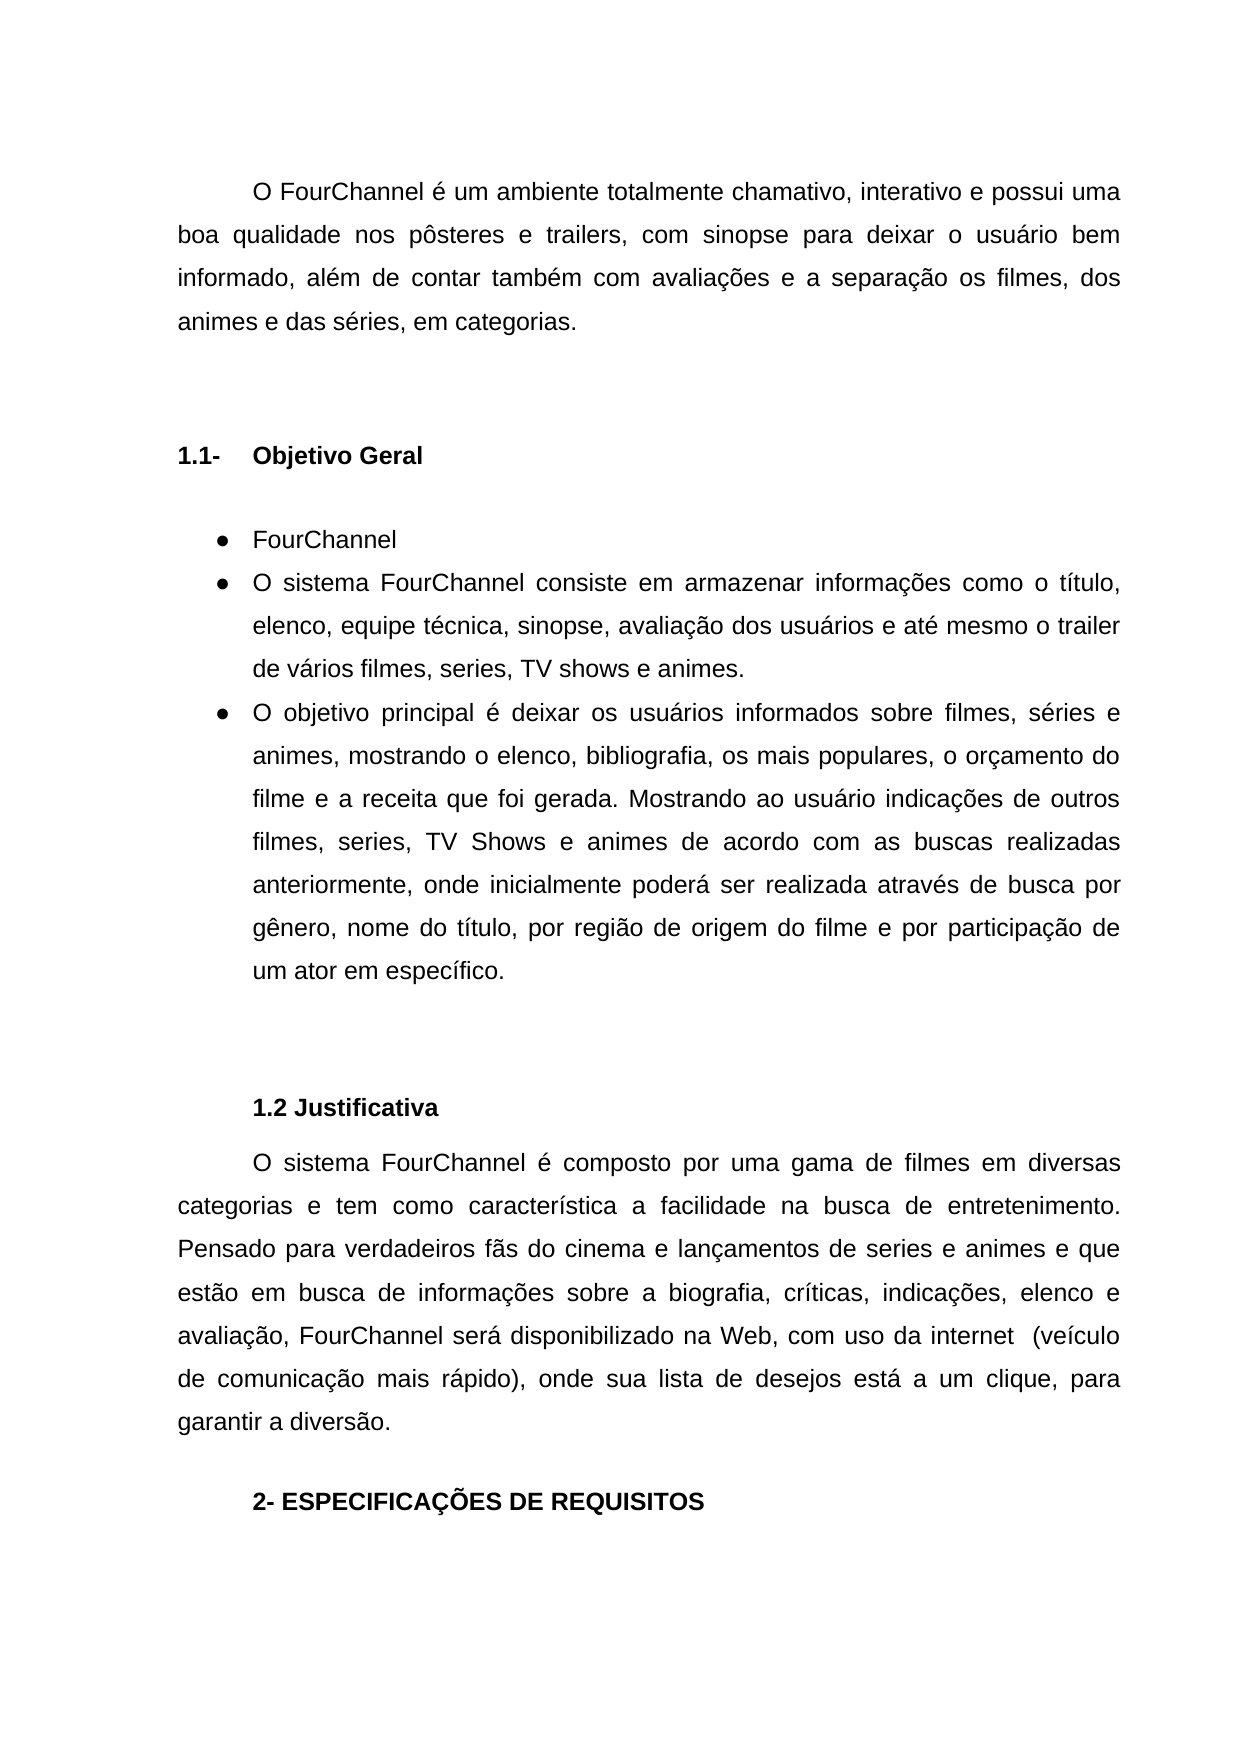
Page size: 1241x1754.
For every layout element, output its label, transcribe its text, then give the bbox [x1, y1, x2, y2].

list O objetivo principal é deixar os usuários informados sobre filmes, séries e animes, mostrando o elenco, bibliografia, os mais populares, o orçamento do filme e a receita que foi gerada. Mostrando ao usuário indicações de outros filmes, series, TV Shows e animes de acordo com as buscas realizadas anteriormente, onde inicialmente poderá ser realizada através de busca por gênero, nome do título, por região de origem do filme e por participação de um ator em específico. [215, 698, 1122, 985]
list 2- ESPECIFICAÇÕES DE REQUISITOS [177, 1475, 1122, 1518]
text O sistema FourChannel é composto por uma gama de filmes em diversas categorias e tem como característica a facilidade na busca de entretenimento. Pensado para verdadeiros fãs do cinema e lançamentos de series e animes e que estão em busca de informações sobre a biografia, críticas, indicações, elenco e avaliação, FourChannel será disponibilizado na Web, com uso da internet (veículo de comunicação mais rápido), onde sua lista de desejos está a um clique, para garantir a diversão. [177, 1148, 1122, 1436]
list FourChannel [215, 525, 1122, 554]
list Objetivo Geral [177, 441, 1122, 469]
text O FourChannel é um ambiente totalmente chamativo, interativo e possui uma boa qualidade nos pôsteres e trailers, com sinopse para deixar o usuário bem informado, além de contar também com avaliações e a separação os filmes, dos animes e das séries, em categorias. [177, 177, 1122, 335]
list O sistema FourChannel consiste em armazenar informações como o título, elenco, equipe técnica, sinopse, avaliação dos usuários e até mesmo o trailer de vários filmes, series, TV shows e animes. [215, 568, 1122, 683]
list 1.2 Justificativa [177, 1093, 1122, 1121]
